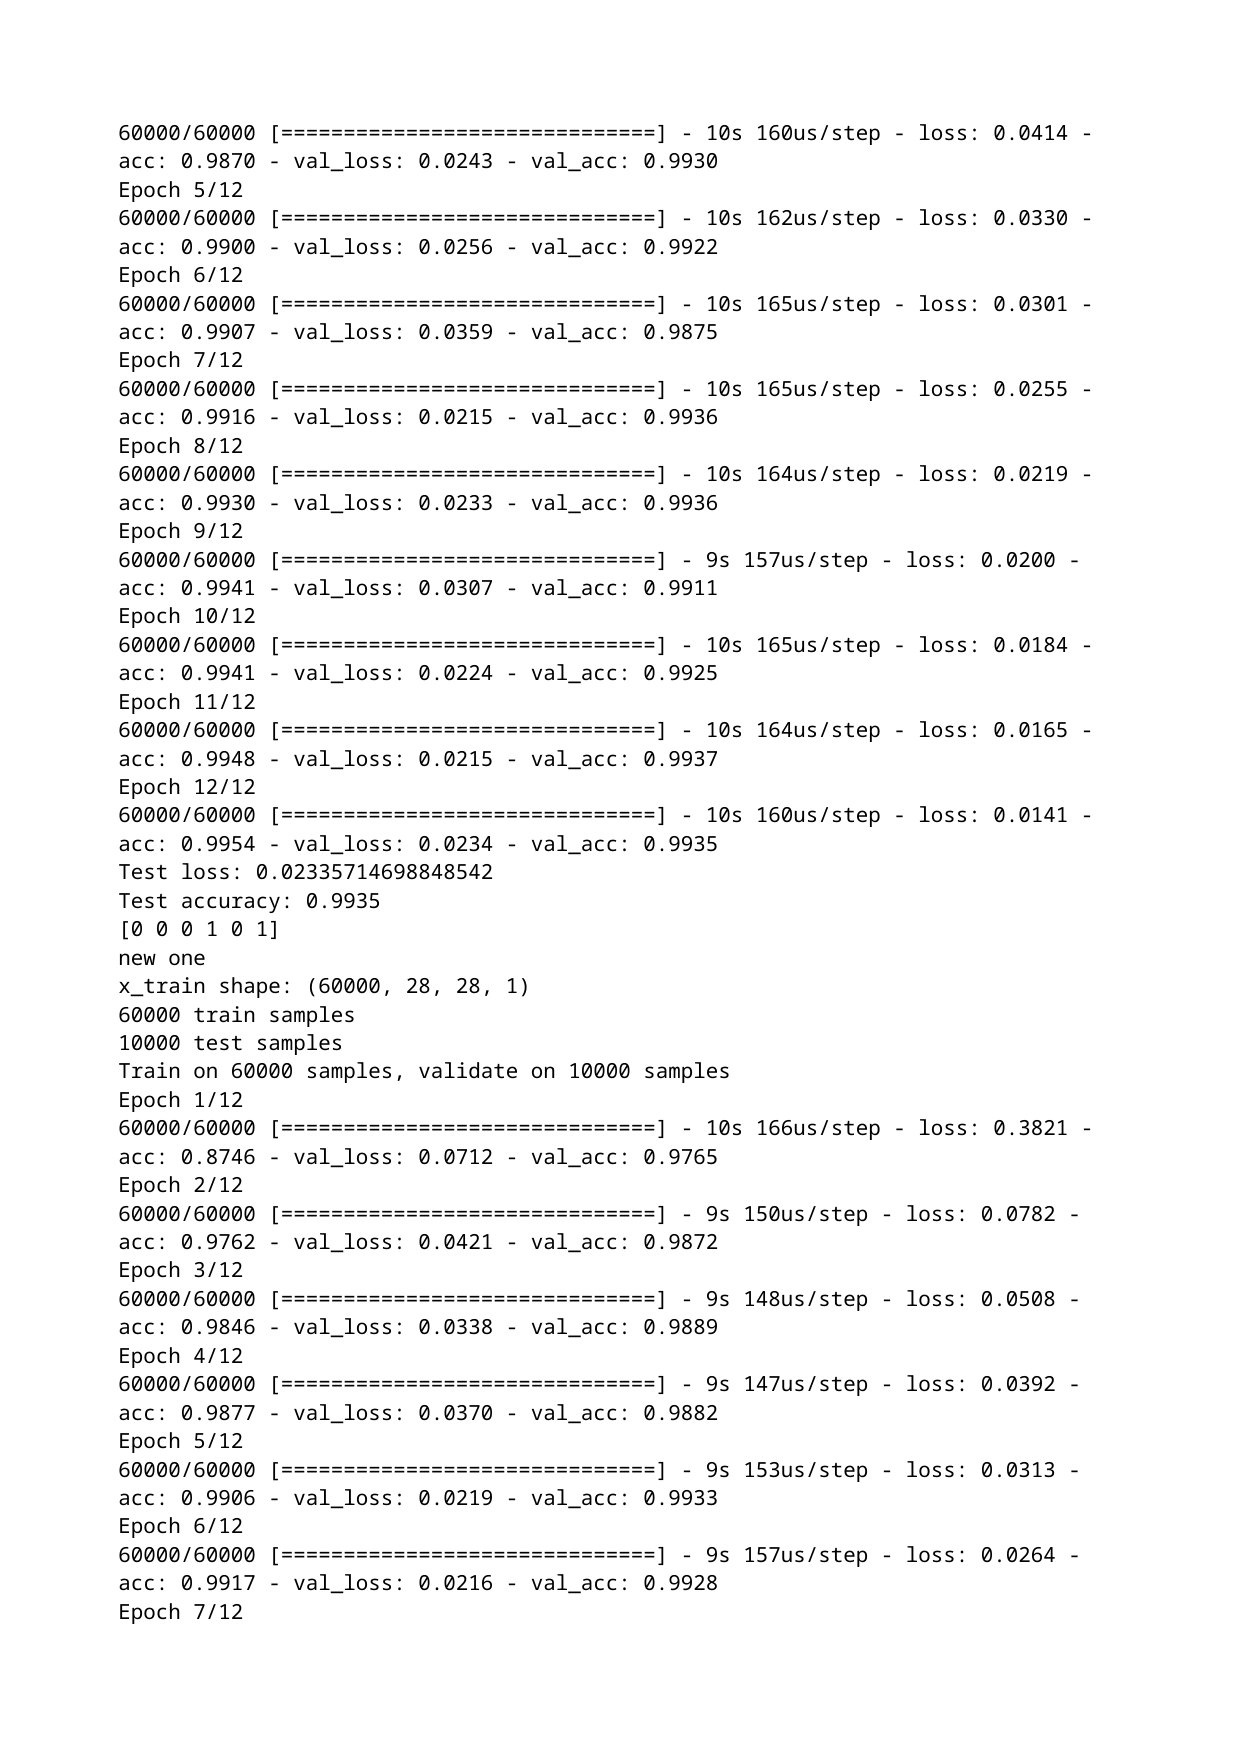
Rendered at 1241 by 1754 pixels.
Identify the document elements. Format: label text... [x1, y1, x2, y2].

text x_train shape: (60000, 28, 28, 1) [118, 971, 1122, 1000]
text Epoch 5/12 [118, 1426, 1122, 1455]
text Epoch 6/12 [118, 260, 1122, 289]
text 60000/60000 [==============================] - 10s 160us/step - loss: 0.0414 - acc: 0.9870 - val_loss: 0.0243 - val_acc: 0.9930 [118, 118, 1122, 175]
text [0 0 0 1 0 1] [118, 914, 1122, 943]
text Epoch 12/12 [118, 772, 1122, 801]
text Epoch 3/12 [118, 1256, 1122, 1284]
text 60000/60000 [==============================] - 9s 157us/step - loss: 0.0264 - acc: 0.9917 - val_loss: 0.0216 - val_acc: 0.9928 [118, 1540, 1122, 1597]
text 60000/60000 [==============================] - 9s 147us/step - loss: 0.0392 - acc: 0.9877 - val_loss: 0.0370 - val_acc: 0.9882 [118, 1369, 1122, 1426]
text Epoch 11/12 [118, 687, 1122, 715]
text Epoch 7/12 [118, 346, 1122, 374]
text Epoch 7/12 [118, 1597, 1122, 1625]
text 60000/60000 [==============================] - 9s 157us/step - loss: 0.0200 - acc: 0.9941 - val_loss: 0.0307 - val_acc: 0.9911 [118, 545, 1122, 602]
text 60000 train samples [118, 1000, 1122, 1028]
text 10000 test samples [118, 1028, 1122, 1057]
text Epoch 4/12 [118, 1341, 1122, 1369]
text Test loss: 0.02335714698848542 [118, 857, 1122, 886]
text Epoch 8/12 [118, 431, 1122, 459]
text 60000/60000 [==============================] - 9s 148us/step - loss: 0.0508 - acc: 0.9846 - val_loss: 0.0338 - val_acc: 0.9889 [118, 1284, 1122, 1341]
text Train on 60000 samples, validate on 10000 samples [118, 1057, 1122, 1085]
text Epoch 1/12 [118, 1085, 1122, 1113]
text 60000/60000 [==============================] - 9s 153us/step - loss: 0.0313 - acc: 0.9906 - val_loss: 0.0219 - val_acc: 0.9933 [118, 1455, 1122, 1512]
text new one [118, 943, 1122, 971]
text 60000/60000 [==============================] - 10s 162us/step - loss: 0.0330 - acc: 0.9900 - val_loss: 0.0256 - val_acc: 0.9922 [118, 203, 1122, 260]
text Epoch 10/12 [118, 602, 1122, 630]
text Epoch 2/12 [118, 1170, 1122, 1199]
text Test accuracy: 0.9935 [118, 886, 1122, 914]
text 60000/60000 [==============================] - 10s 166us/step - loss: 0.3821 - acc: 0.8746 - val_loss: 0.0712 - val_acc: 0.9765 [118, 1113, 1122, 1170]
text 60000/60000 [==============================] - 9s 150us/step - loss: 0.0782 - acc: 0.9762 - val_loss: 0.0421 - val_acc: 0.9872 [118, 1199, 1122, 1256]
text 60000/60000 [==============================] - 10s 165us/step - loss: 0.0301 - acc: 0.9907 - val_loss: 0.0359 - val_acc: 0.9875 [118, 289, 1122, 346]
text 60000/60000 [==============================] - 10s 164us/step - loss: 0.0219 - acc: 0.9930 - val_loss: 0.0233 - val_acc: 0.9936 [118, 459, 1122, 516]
text Epoch 9/12 [118, 516, 1122, 545]
text 60000/60000 [==============================] - 10s 164us/step - loss: 0.0165 - acc: 0.9948 - val_loss: 0.0215 - val_acc: 0.9937 [118, 715, 1122, 772]
text 60000/60000 [==============================] - 10s 165us/step - loss: 0.0255 - acc: 0.9916 - val_loss: 0.0215 - val_acc: 0.9936 [118, 374, 1122, 431]
text 60000/60000 [==============================] - 10s 160us/step - loss: 0.0141 - acc: 0.9954 - val_loss: 0.0234 - val_acc: 0.9935 [118, 801, 1122, 857]
text 60000/60000 [==============================] - 10s 165us/step - loss: 0.0184 - acc: 0.9941 - val_loss: 0.0224 - val_acc: 0.9925 [118, 630, 1122, 687]
text Epoch 5/12 [118, 175, 1122, 203]
text Epoch 6/12 [118, 1512, 1122, 1540]
